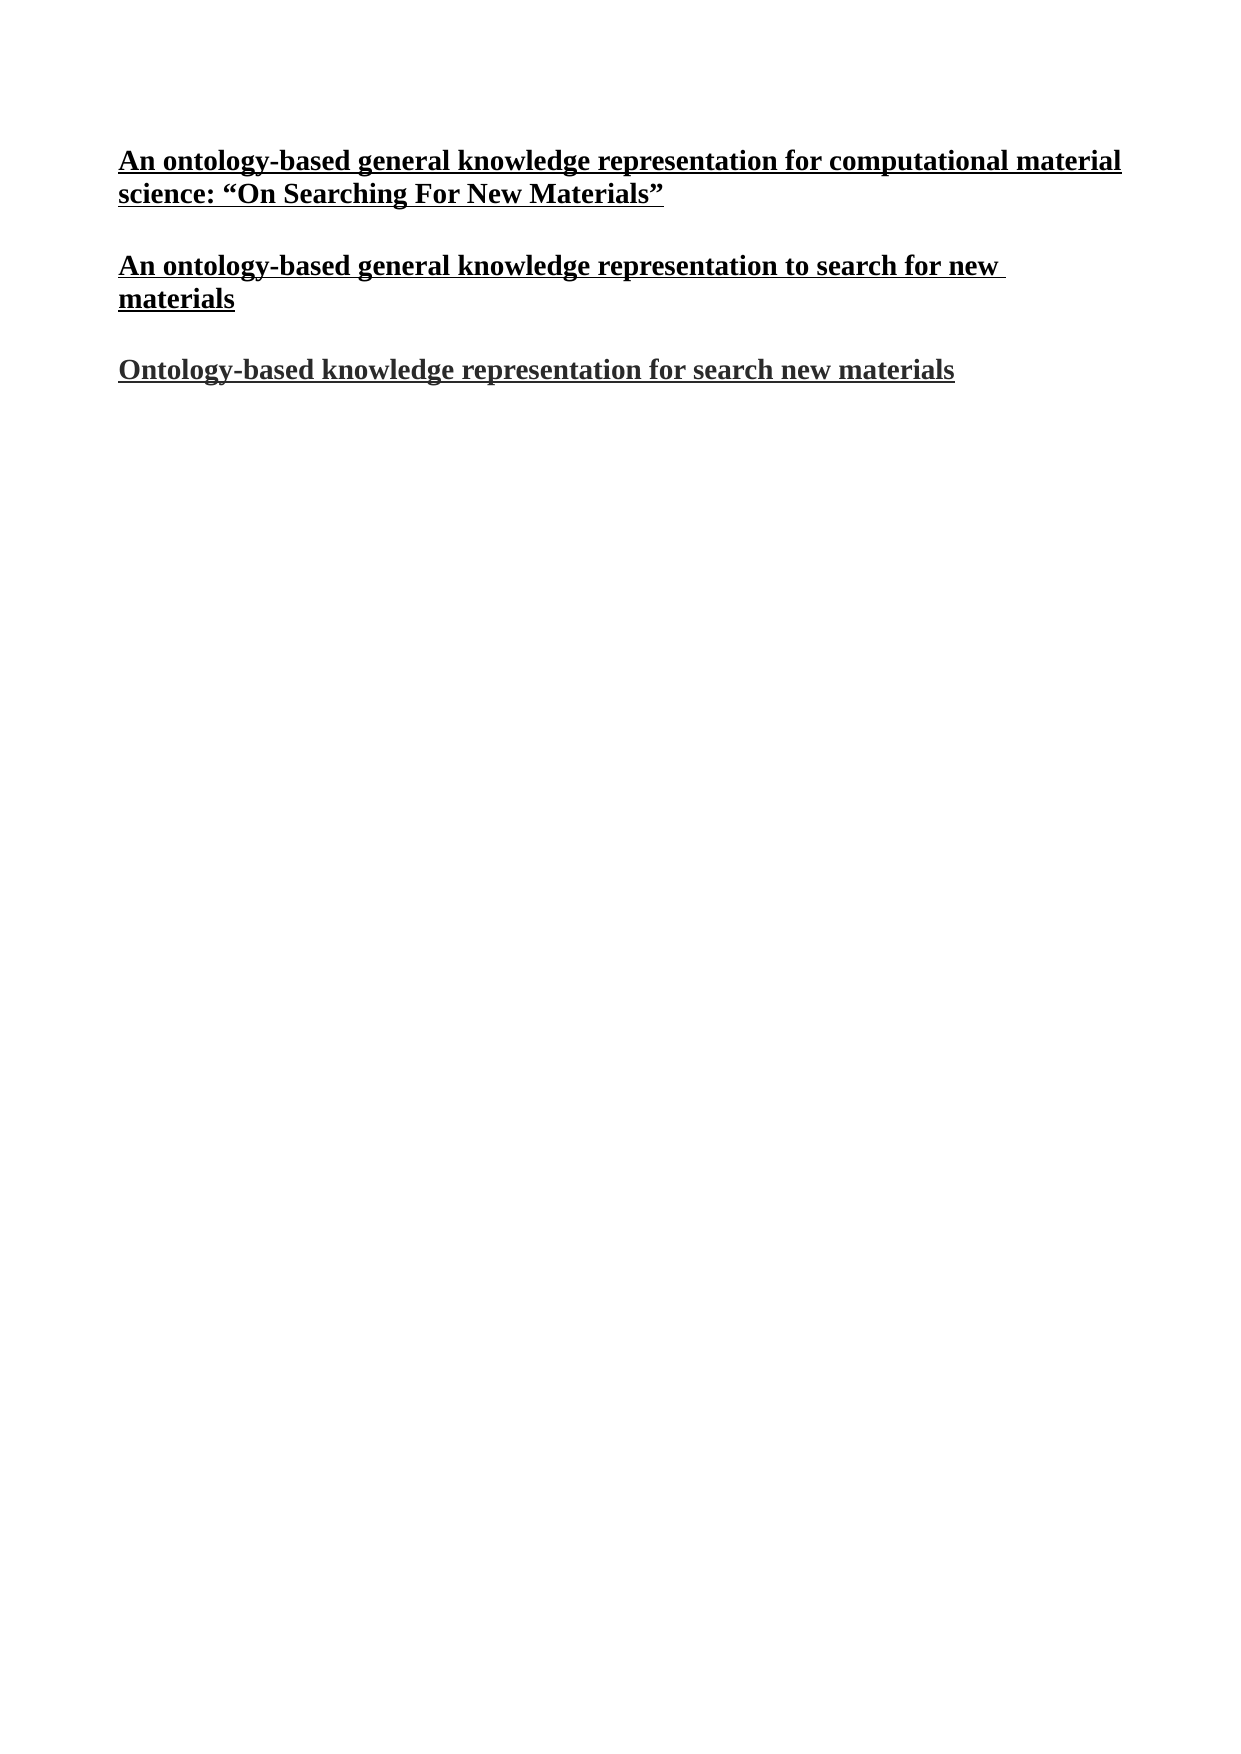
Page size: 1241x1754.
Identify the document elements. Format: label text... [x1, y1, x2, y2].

subtitle science: “On Searching For New Materials” [118, 174, 1122, 210]
subtitle Ontology-based knowledge representation for search new materials [118, 352, 1122, 386]
subtitle An ontology-based general knowledge representation for computational material [118, 143, 1122, 172]
subtitle An ontology-based general knowledge representation to search for new materials [118, 248, 1122, 315]
